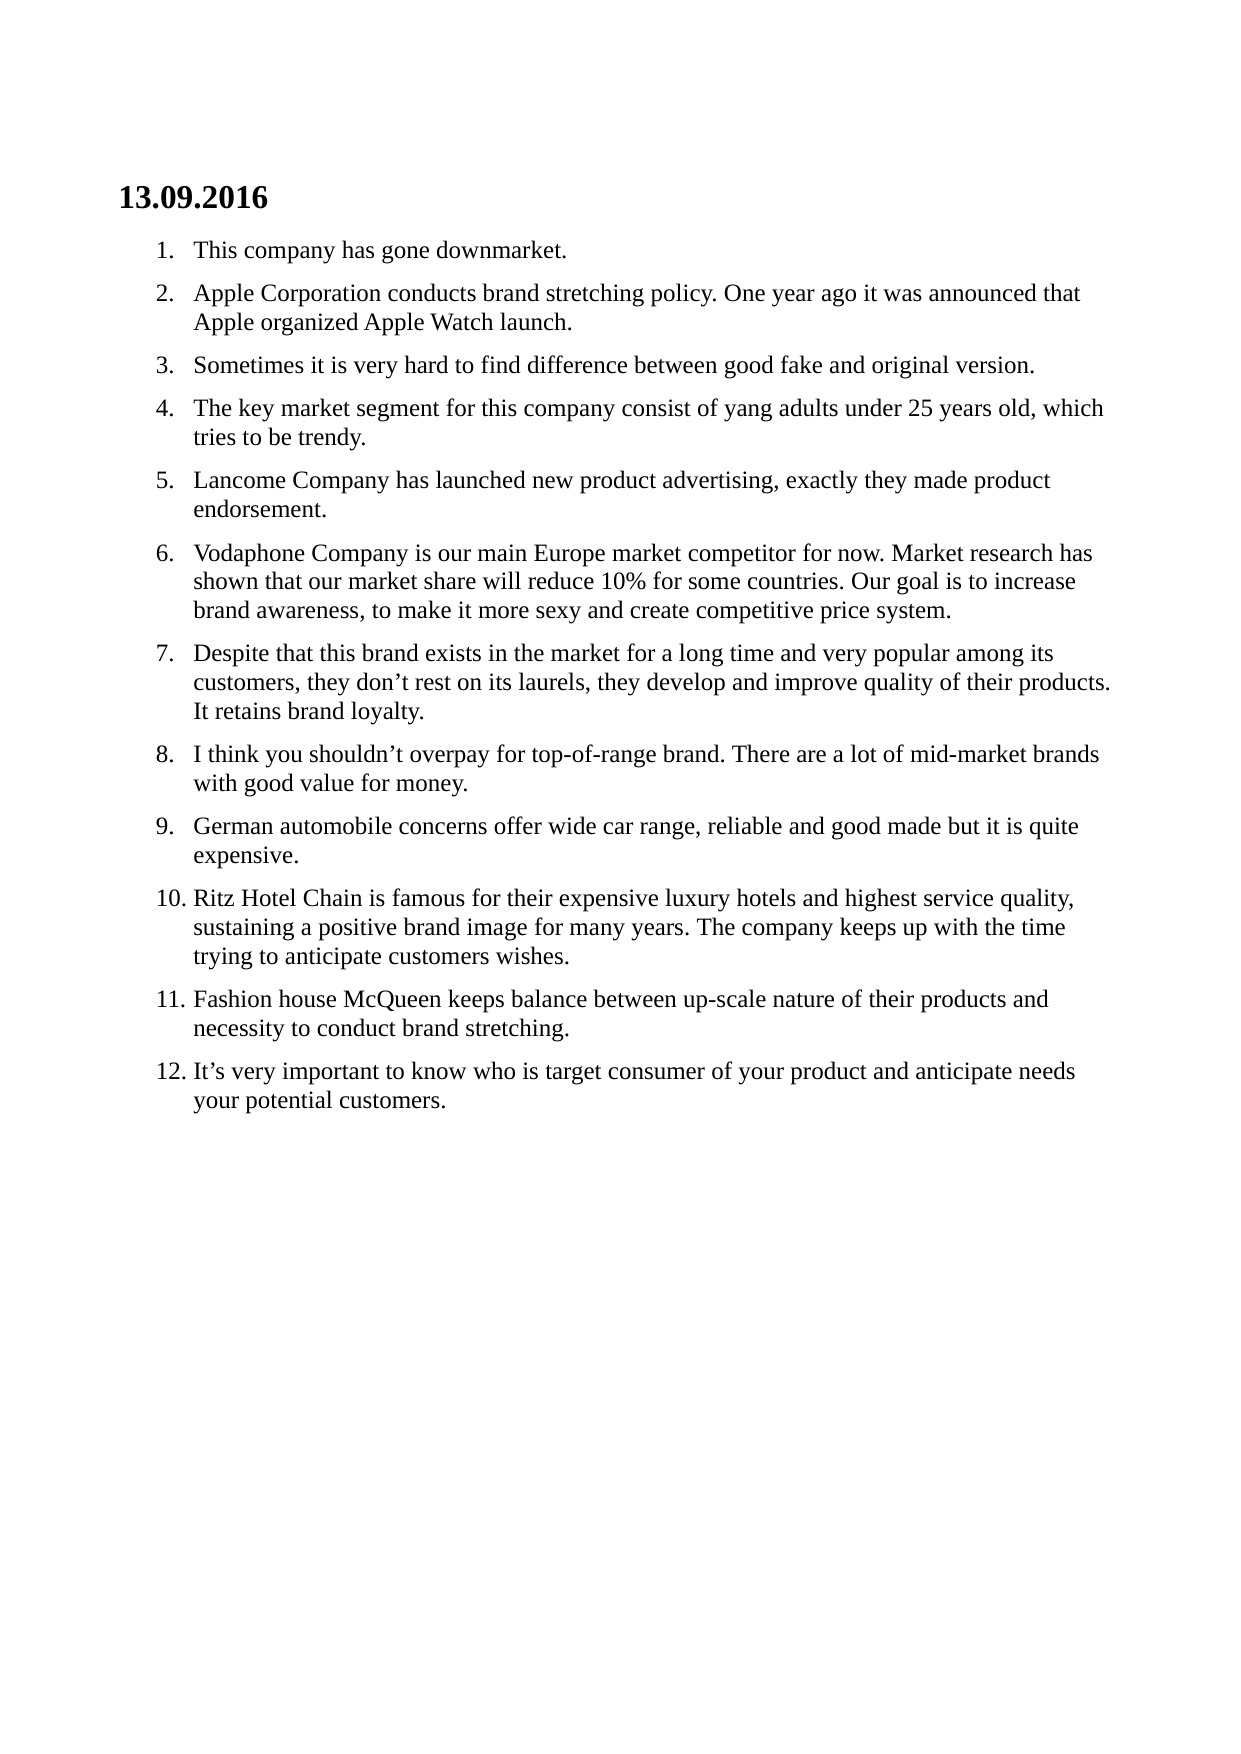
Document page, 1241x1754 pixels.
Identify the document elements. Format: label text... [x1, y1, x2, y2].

list It’s very important to know who is target consumer of your product and anticipate needs your potential customers. [156, 1056, 1122, 1114]
list I think you shouldn’t overpay for top-of-range brand. There are a lot of mid-market brands with good value for money. [156, 739, 1122, 797]
list Fashion house McQueen keeps balance between up-scale nature of their products and necessity to conduct brand stretching. [156, 984, 1122, 1042]
list Ritz Hotel Chain is famous for their expensive luxury hotels and highest service quality, sustaining a positive brand image for many years. The company keeps up with the time trying to anticipate customers wishes. [156, 883, 1122, 970]
subtitle 13.09.2016 [118, 177, 1122, 216]
list The key market segment for this company consist of yang adults under 25 years old, which tries to be trendy. [156, 393, 1122, 451]
list Apple Corporation conducts brand stretching policy. One year ago it was announced that Apple organized Apple Watch launch. [156, 278, 1122, 336]
list Lancome Company has launched new product advertising, exactly they made product endorsement. [156, 466, 1122, 523]
list Vodaphone Company is our main Europe market competitor for now. Market research has shown that our market share will reduce 10% for some countries. Our goal is to increase brand awareness, to make it more sexy and create competitive price system. [156, 538, 1122, 624]
list Sometimes it is very hard to find difference between good fake and original version. [156, 350, 1122, 379]
list German automobile concerns offer wide car range, reliable and good made but it is quite expensive. [156, 811, 1122, 869]
list Despite that this brand exists in the market for a long time and very popular among its customers, they don’t rest on its laurels, they develop and improve quality of their products. It retains brand loyalty. [156, 638, 1122, 725]
list This company has gone downmarket. [156, 235, 1122, 263]
